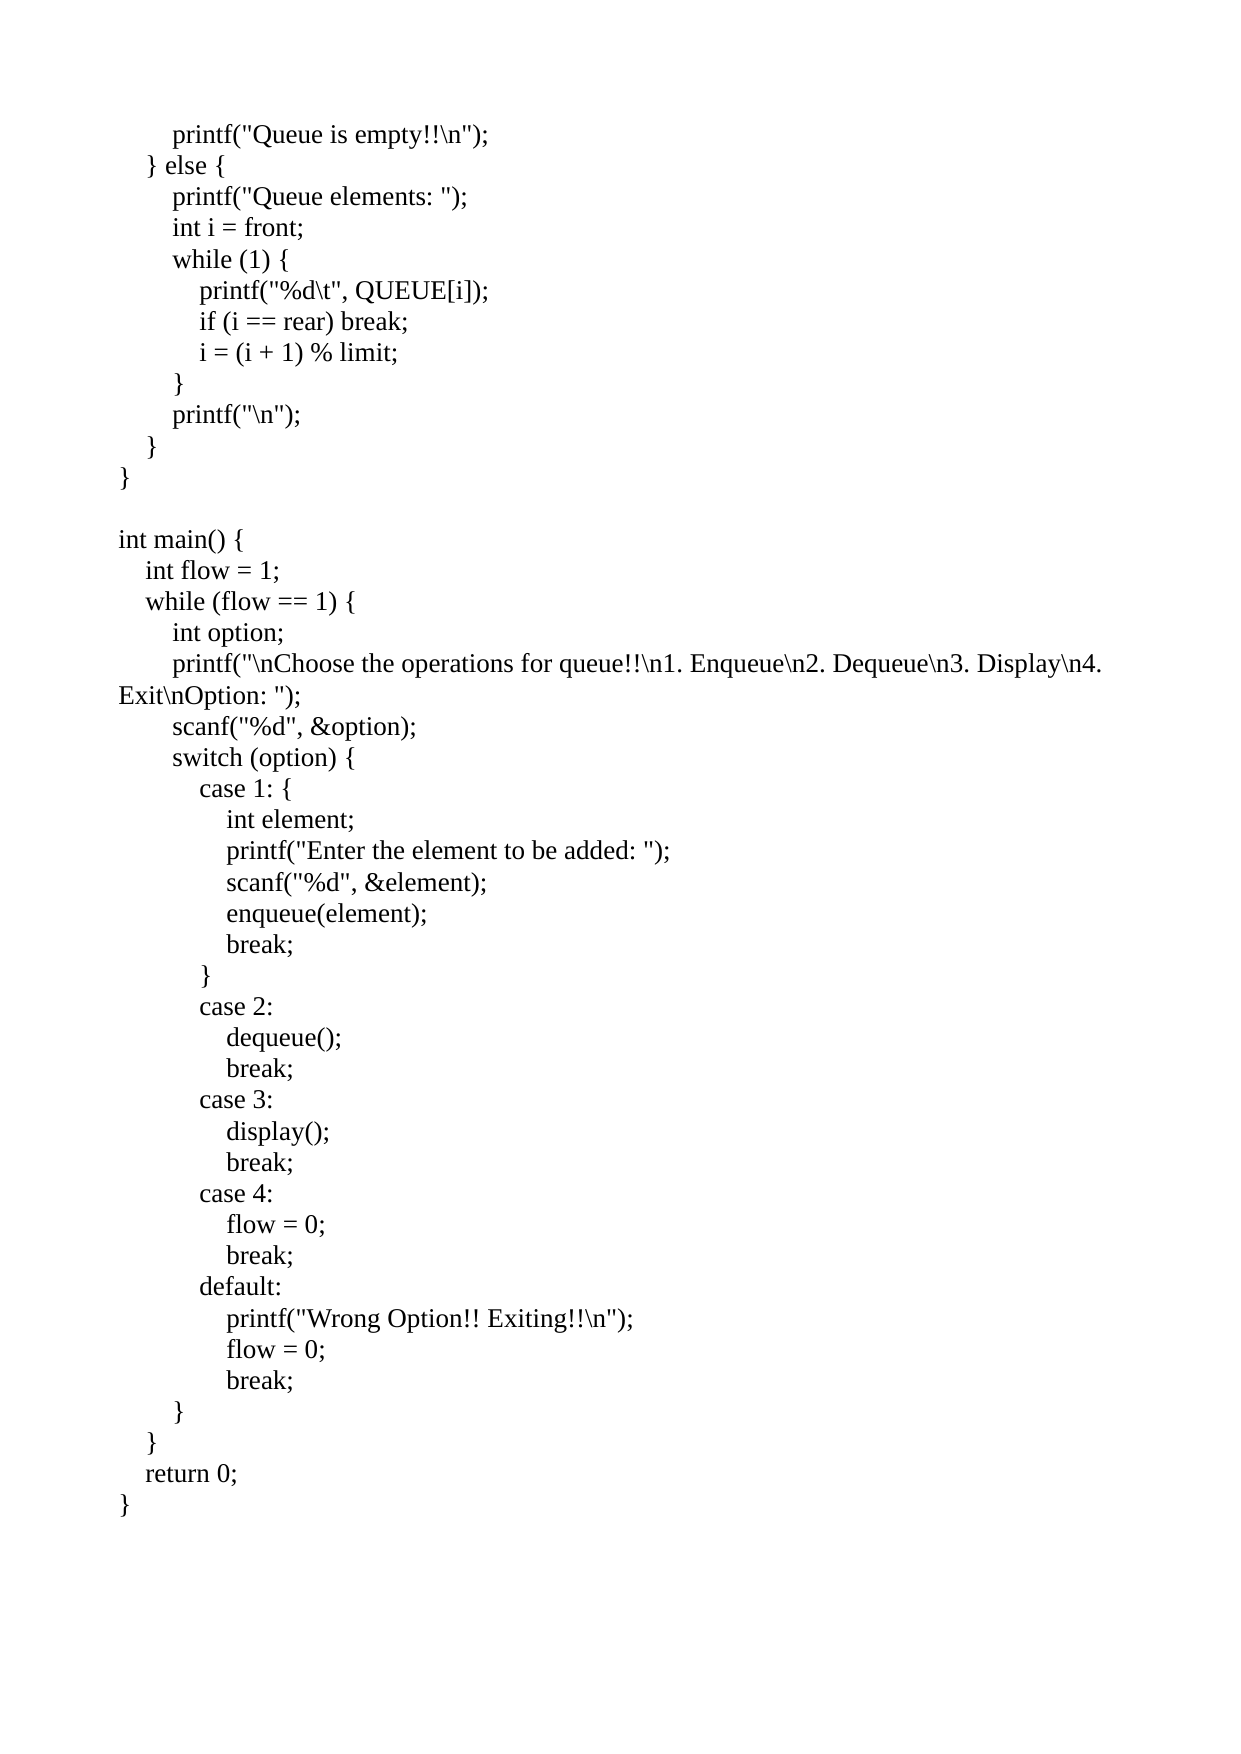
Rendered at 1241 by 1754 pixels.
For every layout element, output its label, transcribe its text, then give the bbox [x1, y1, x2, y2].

text } [118, 461, 1122, 492]
text printf("Enter the element to be added: "); [118, 834, 1122, 866]
text dequeue(); [118, 1021, 1122, 1052]
text int element; [118, 803, 1122, 834]
text } [118, 1488, 1122, 1520]
text break; [118, 1239, 1122, 1271]
text } [118, 959, 1122, 990]
text enqueue(element); [118, 897, 1122, 928]
text } [118, 429, 1122, 461]
text printf("Queue elements: "); [118, 180, 1122, 212]
text printf("Wrong Option!! Exiting!!\n"); [118, 1302, 1122, 1333]
text case 1: { [118, 772, 1122, 803]
text } [118, 1426, 1122, 1457]
text case 4: [118, 1177, 1122, 1208]
text i = (i + 1) % limit; [118, 336, 1122, 367]
text switch (option) { [118, 741, 1122, 772]
text while (1) { [118, 243, 1122, 274]
text printf("\n"); [118, 398, 1122, 429]
text flow = 0; [118, 1333, 1122, 1364]
text case 2: [118, 990, 1122, 1021]
text scanf("%d", &option); [118, 710, 1122, 741]
text printf("Queue is empty!!\n"); [118, 118, 1122, 149]
text break; [118, 928, 1122, 959]
text flow = 0; [118, 1208, 1122, 1239]
text } [118, 1395, 1122, 1426]
text display(); [118, 1115, 1122, 1146]
text } [118, 367, 1122, 398]
text } else { [118, 149, 1122, 180]
text case 3: [118, 1084, 1122, 1115]
text int flow = 1; [118, 554, 1122, 585]
text while (flow == 1) { [118, 585, 1122, 616]
text int main() { [118, 523, 1122, 554]
text printf("%d\t", QUEUE[i]); [118, 274, 1122, 305]
text break; [118, 1146, 1122, 1177]
text break; [118, 1052, 1122, 1084]
text int option; [118, 616, 1122, 648]
text default: [118, 1271, 1122, 1302]
text if (i == rear) break; [118, 305, 1122, 336]
text scanf("%d", &element); [118, 866, 1122, 897]
text break; [118, 1364, 1122, 1395]
text return 0; [118, 1457, 1122, 1488]
text printf("\nChoose the operations for queue!!\n1. Enqueue\n2. Dequeue\n3. Display\n4. Exit\nOption: "); [118, 648, 1122, 710]
text int i = front; [118, 212, 1122, 243]
